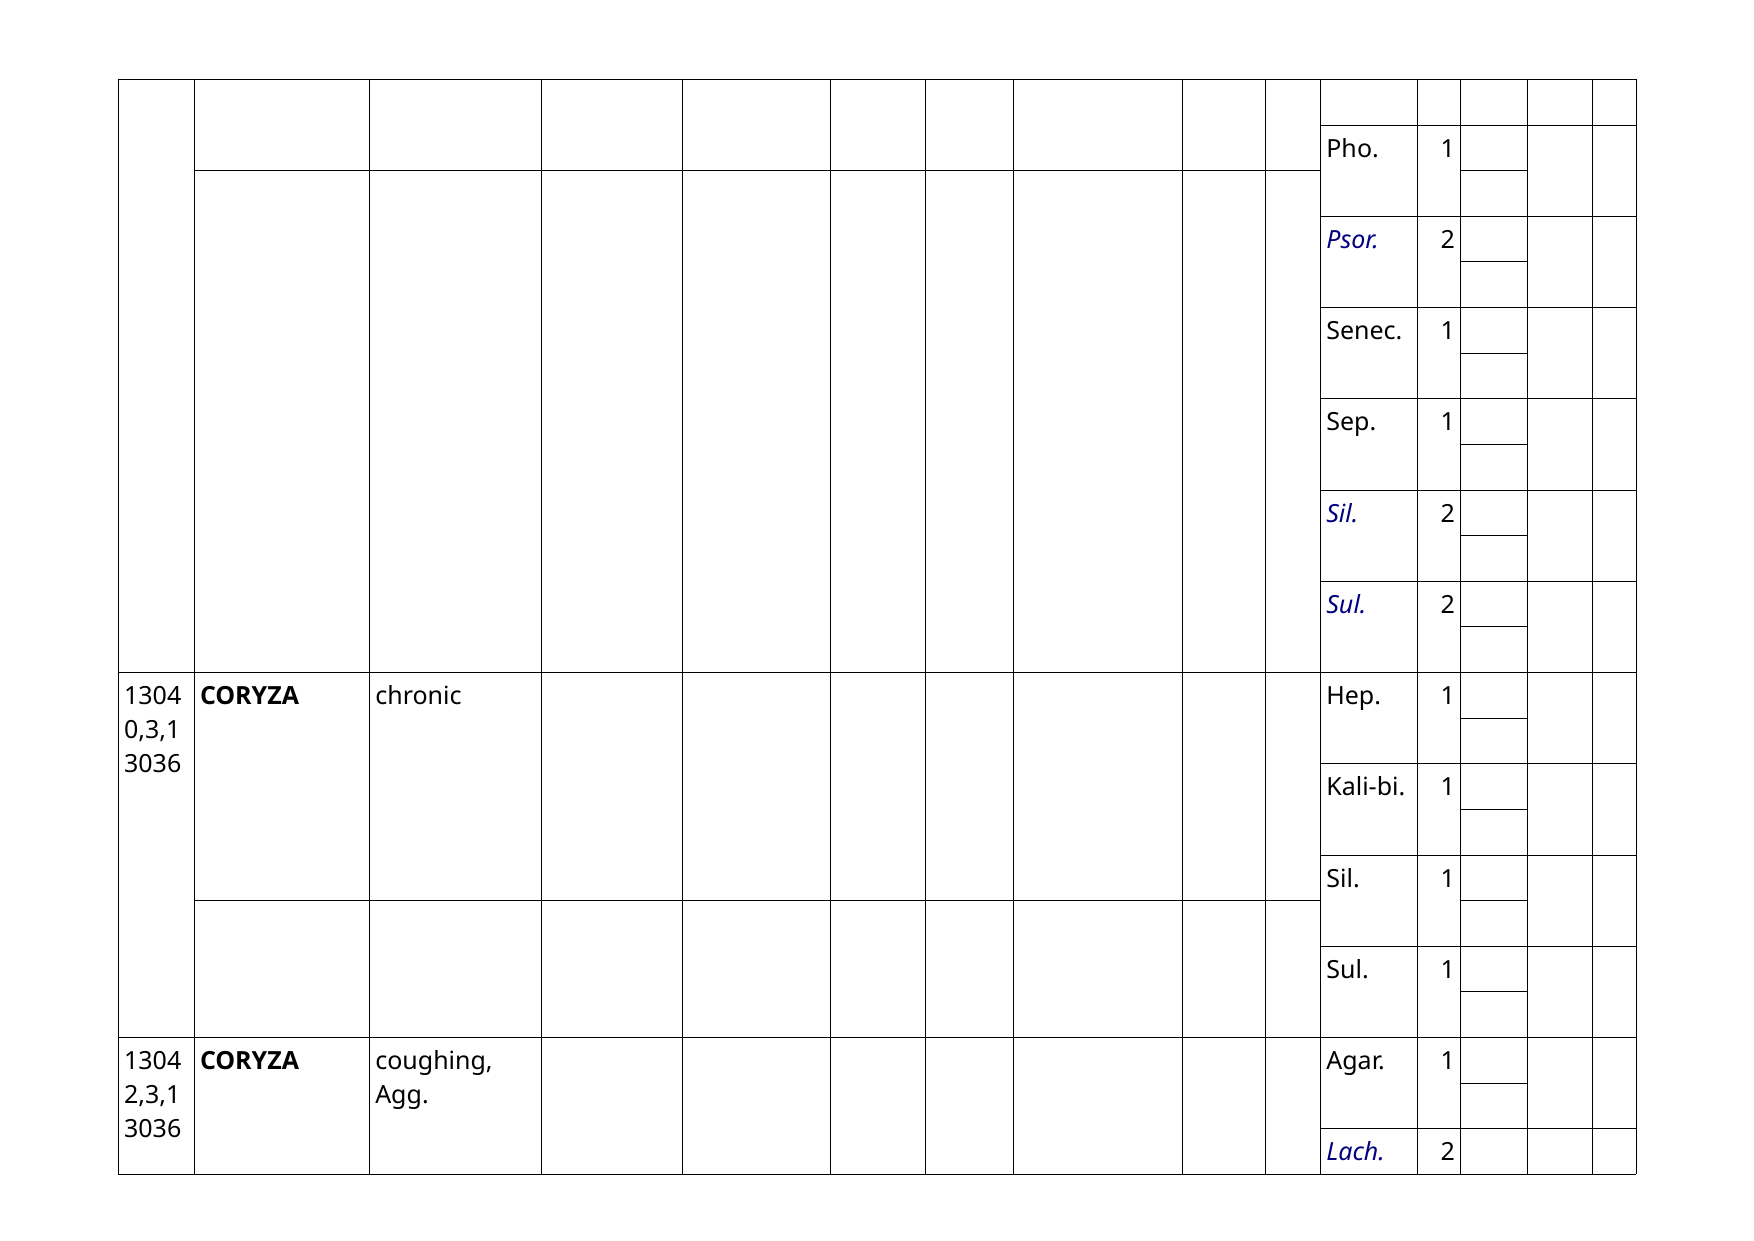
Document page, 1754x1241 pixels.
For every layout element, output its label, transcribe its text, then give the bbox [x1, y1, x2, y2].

table_cell [195, 901, 369, 1037]
table_cell 13042,3,13036 [119, 1038, 194, 1174]
table_cell [1461, 308, 1527, 353]
table_cell [1461, 126, 1527, 170]
table_cell [1593, 856, 1636, 946]
table_cell [1528, 856, 1592, 946]
table_cell 2 [1418, 582, 1460, 672]
table_cell [542, 673, 682, 900]
table_cell Agar. [1321, 1038, 1417, 1128]
table_cell [1461, 764, 1527, 809]
table_cell [1593, 582, 1636, 672]
table_cell 1 [1418, 308, 1460, 398]
table_cell [370, 80, 541, 170]
table_cell 1 [1418, 947, 1460, 1037]
table_cell [1461, 354, 1527, 398]
table_cell [1418, 80, 1460, 124]
table_cell [1461, 217, 1527, 261]
table_cell Psor. [1321, 217, 1417, 307]
table_cell [1593, 399, 1636, 489]
table_cell 2 [1418, 1129, 1460, 1174]
table_cell [831, 673, 925, 900]
table_cell [1461, 80, 1527, 124]
table_cell 1 [1418, 764, 1460, 854]
table_cell [1593, 308, 1636, 398]
table_cell [926, 80, 1013, 170]
table_cell 1 [1418, 399, 1460, 489]
table_cell [1461, 856, 1527, 900]
table_cell [1461, 1129, 1527, 1174]
table_cell [1528, 126, 1592, 216]
table_cell [926, 673, 1013, 900]
table_cell [1528, 491, 1592, 581]
table_cell 1 [1418, 1038, 1460, 1128]
table_cell [1593, 217, 1636, 307]
table_cell [1183, 171, 1265, 672]
table_cell [1528, 217, 1592, 307]
table_cell [1266, 673, 1320, 900]
table_cell Sil. [1321, 856, 1417, 946]
table_cell [1461, 491, 1527, 535]
table_cell Sep. [1321, 399, 1417, 489]
table_cell [1266, 80, 1320, 170]
table_cell [1593, 764, 1636, 854]
table_cell [1593, 80, 1636, 124]
table_cell [1183, 1038, 1265, 1174]
table_cell [1461, 1084, 1527, 1128]
table_cell [1321, 80, 1417, 124]
table_cell coryza [195, 1038, 369, 1174]
table_cell [1461, 627, 1527, 672]
table_cell [1014, 1038, 1182, 1174]
table_cell [1528, 399, 1592, 489]
table_cell [1461, 901, 1527, 946]
table_cell [1183, 673, 1265, 900]
table_cell [1593, 1129, 1636, 1174]
table_cell [831, 1038, 925, 1174]
table_cell [1461, 445, 1527, 489]
table_cell Sil. [1321, 491, 1417, 581]
table_cell 13040,3,13036 [119, 673, 194, 1037]
table_cell [1528, 947, 1592, 1037]
table_cell [1593, 673, 1636, 763]
table_cell [1528, 80, 1592, 124]
table_cell [542, 901, 682, 1037]
table_cell [926, 1038, 1013, 1174]
table_cell [1528, 1129, 1592, 1174]
table_cell [1461, 947, 1527, 991]
table_cell [683, 901, 830, 1037]
table_cell [683, 171, 830, 672]
table_cell [1528, 308, 1592, 398]
table_cell 2 [1418, 217, 1460, 307]
table_cell [1461, 262, 1527, 307]
table_cell [542, 80, 682, 170]
table_cell Senec. [1321, 308, 1417, 398]
table_cell [1461, 673, 1527, 718]
table_cell 1 [1418, 673, 1460, 763]
table_cell [542, 1038, 682, 1174]
table_cell [1461, 536, 1527, 581]
table_cell [683, 673, 830, 900]
table_cell [831, 901, 925, 1037]
table_cell [1528, 582, 1592, 672]
table_cell [1461, 399, 1527, 444]
table_cell [1014, 673, 1182, 900]
table_cell [1461, 810, 1527, 854]
table_cell [831, 80, 925, 170]
table_cell [1014, 171, 1182, 672]
table_cell coughing, Agg. [370, 1038, 541, 1174]
table_cell [195, 80, 369, 170]
table_cell Lach. [1321, 1129, 1417, 1174]
table_cell [1183, 901, 1265, 1037]
table_cell 1 [1418, 856, 1460, 946]
table_cell [1014, 901, 1182, 1037]
table_cell [1593, 947, 1636, 1037]
table_cell [683, 1038, 830, 1174]
table_cell [926, 901, 1013, 1037]
table_cell chronic [370, 673, 541, 900]
table_cell [370, 171, 541, 672]
table_cell [1461, 992, 1527, 1037]
table_cell [1593, 491, 1636, 581]
table_cell 2 [1418, 491, 1460, 581]
table_cell [1266, 901, 1320, 1037]
table_cell [1461, 582, 1527, 626]
table_cell Sul. [1321, 947, 1417, 1037]
table_cell [1593, 126, 1636, 216]
table_cell [1266, 1038, 1320, 1174]
table_cell [1183, 80, 1265, 170]
table_cell 1 [1418, 126, 1460, 216]
table_cell [1528, 673, 1592, 763]
table_cell [370, 901, 541, 1037]
table_cell [1528, 1038, 1592, 1128]
table_cell Hep. [1321, 673, 1417, 763]
table_cell [1461, 1038, 1527, 1083]
table_cell [1461, 719, 1527, 763]
table_cell Sul. [1321, 582, 1417, 672]
table_cell [1593, 1038, 1636, 1128]
table_cell coryza [195, 673, 369, 900]
table_cell [1528, 764, 1592, 854]
table_cell [831, 171, 925, 672]
table_cell [542, 171, 682, 672]
table_cell Kali-bi. [1321, 764, 1417, 854]
table_cell [683, 80, 830, 170]
table_cell [195, 171, 369, 672]
table_cell [1461, 171, 1527, 216]
table_cell [926, 171, 1013, 672]
table_cell Pho. [1321, 126, 1417, 216]
table_cell [119, 80, 194, 672]
table_cell [1266, 171, 1320, 672]
table_cell [1014, 80, 1182, 170]
